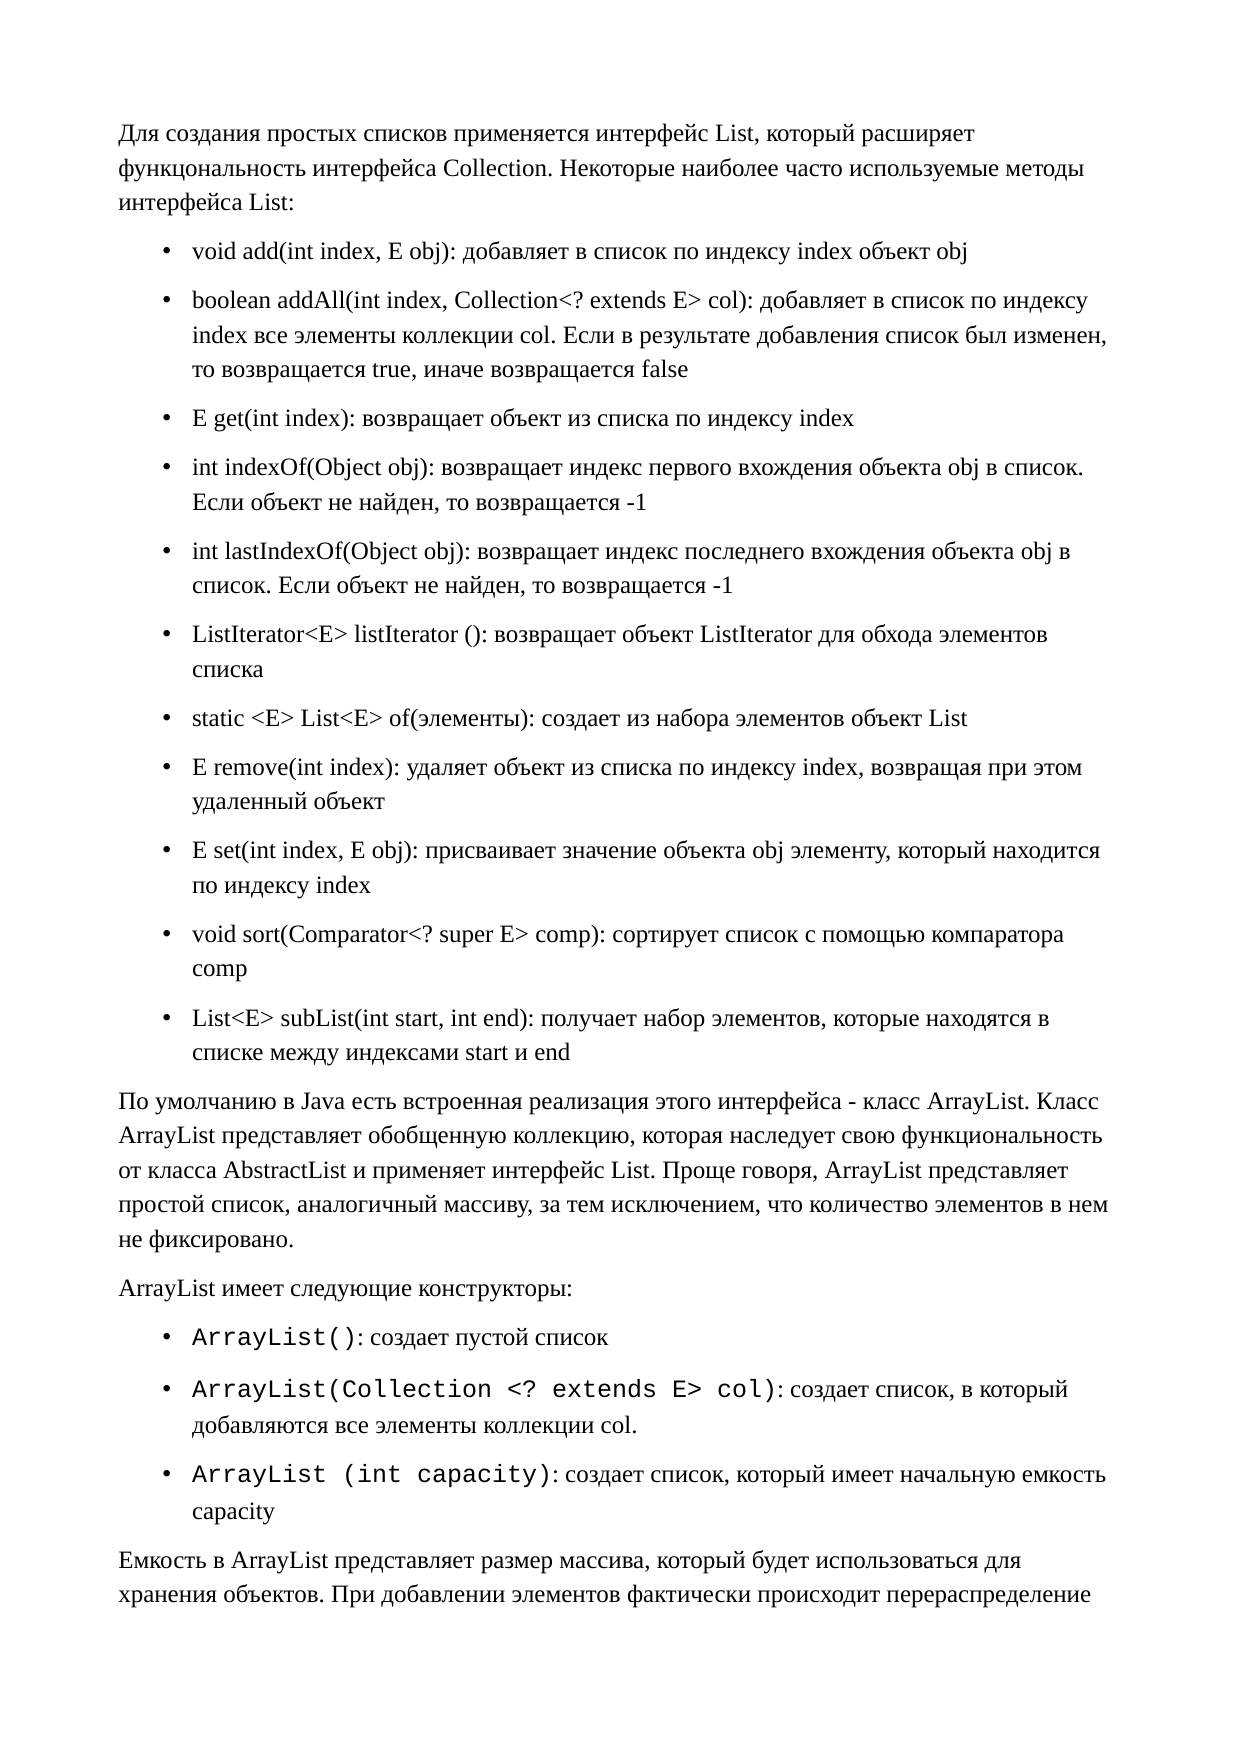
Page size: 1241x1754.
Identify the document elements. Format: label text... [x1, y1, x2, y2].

list int indexOf(Object obj): возвращает индекс первого вхождения объекта obj в список. Если объект не найден, то возвращается -1 [162, 452, 1122, 516]
list boolean addAll(int index, Collection<? extends E> col): добавляет в список по индексу index все элементы коллекции col. Если в результате добавления список был изменен, то возвращается true, иначе возвращается false [162, 285, 1122, 383]
list ArrayList (int capacity): создает список, который имеет начальную емкость capacity [162, 1459, 1122, 1525]
list static <E> List<E> of(элементы): создает из набора элементов объект List [162, 703, 1122, 732]
list int lastIndexOf(Object obj): возвращает индекс последнего вхождения объекта obj в список. Если объект не найден, то возвращается -1 [162, 536, 1122, 599]
list ArrayList(): создает пустой список [162, 1322, 1122, 1353]
text Для создания простых списков применяется интерфейс List, который расширяет функцональность интерфейса Collection. Некоторые наиболее часто используемые методы интерфейса List: [118, 118, 1122, 216]
list E get(int index): возвращает объект из списка по индексу index [162, 403, 1122, 432]
text ArrayList имеет следующие конструкторы: [118, 1273, 1122, 1302]
list void sort(Comparator<? super E> comp): сортирует список с помощью компаратора comp [162, 919, 1122, 982]
list E remove(int index): удаляет объект из списка по индексу index, возвращая при этом удаленный объект [162, 752, 1122, 815]
list ArrayList(Collection <? extends E> col): создает список, в который добавляются все элементы коллекции col. [162, 1374, 1122, 1439]
text Емкость в ArrayList представляет размер массива, который будет использоваться для хранения объектов. При добавлении элементов фактически происходит перераспределение [118, 1545, 1122, 1608]
text По умолчанию в Java есть встроенная реализация этого интерфейса - класс ArrayList. Класс ArrayList представляет обобщенную коллекцию, которая наследует свою функциональность от класса AbstractList и применяет интерфейс List. Проще говоря, ArrayList представляет простой список, аналогичный массиву, за тем исключением, что количество элементов в нем не фиксировано. [118, 1086, 1122, 1253]
list ListIterator<E> listIterator (): возвращает объект ListIterator для обхода элементов списка [162, 619, 1122, 683]
list E set(int index, E obj): присваивает значение объекта obj элементу, который находится по индексу index [162, 836, 1122, 899]
list List<E> subList(int start, int end): получает набор элементов, которые находятся в списке между индексами start и end [162, 1003, 1122, 1066]
list void add(int index, E obj): добавляет в список по индексу index объект obj [162, 236, 1122, 265]
